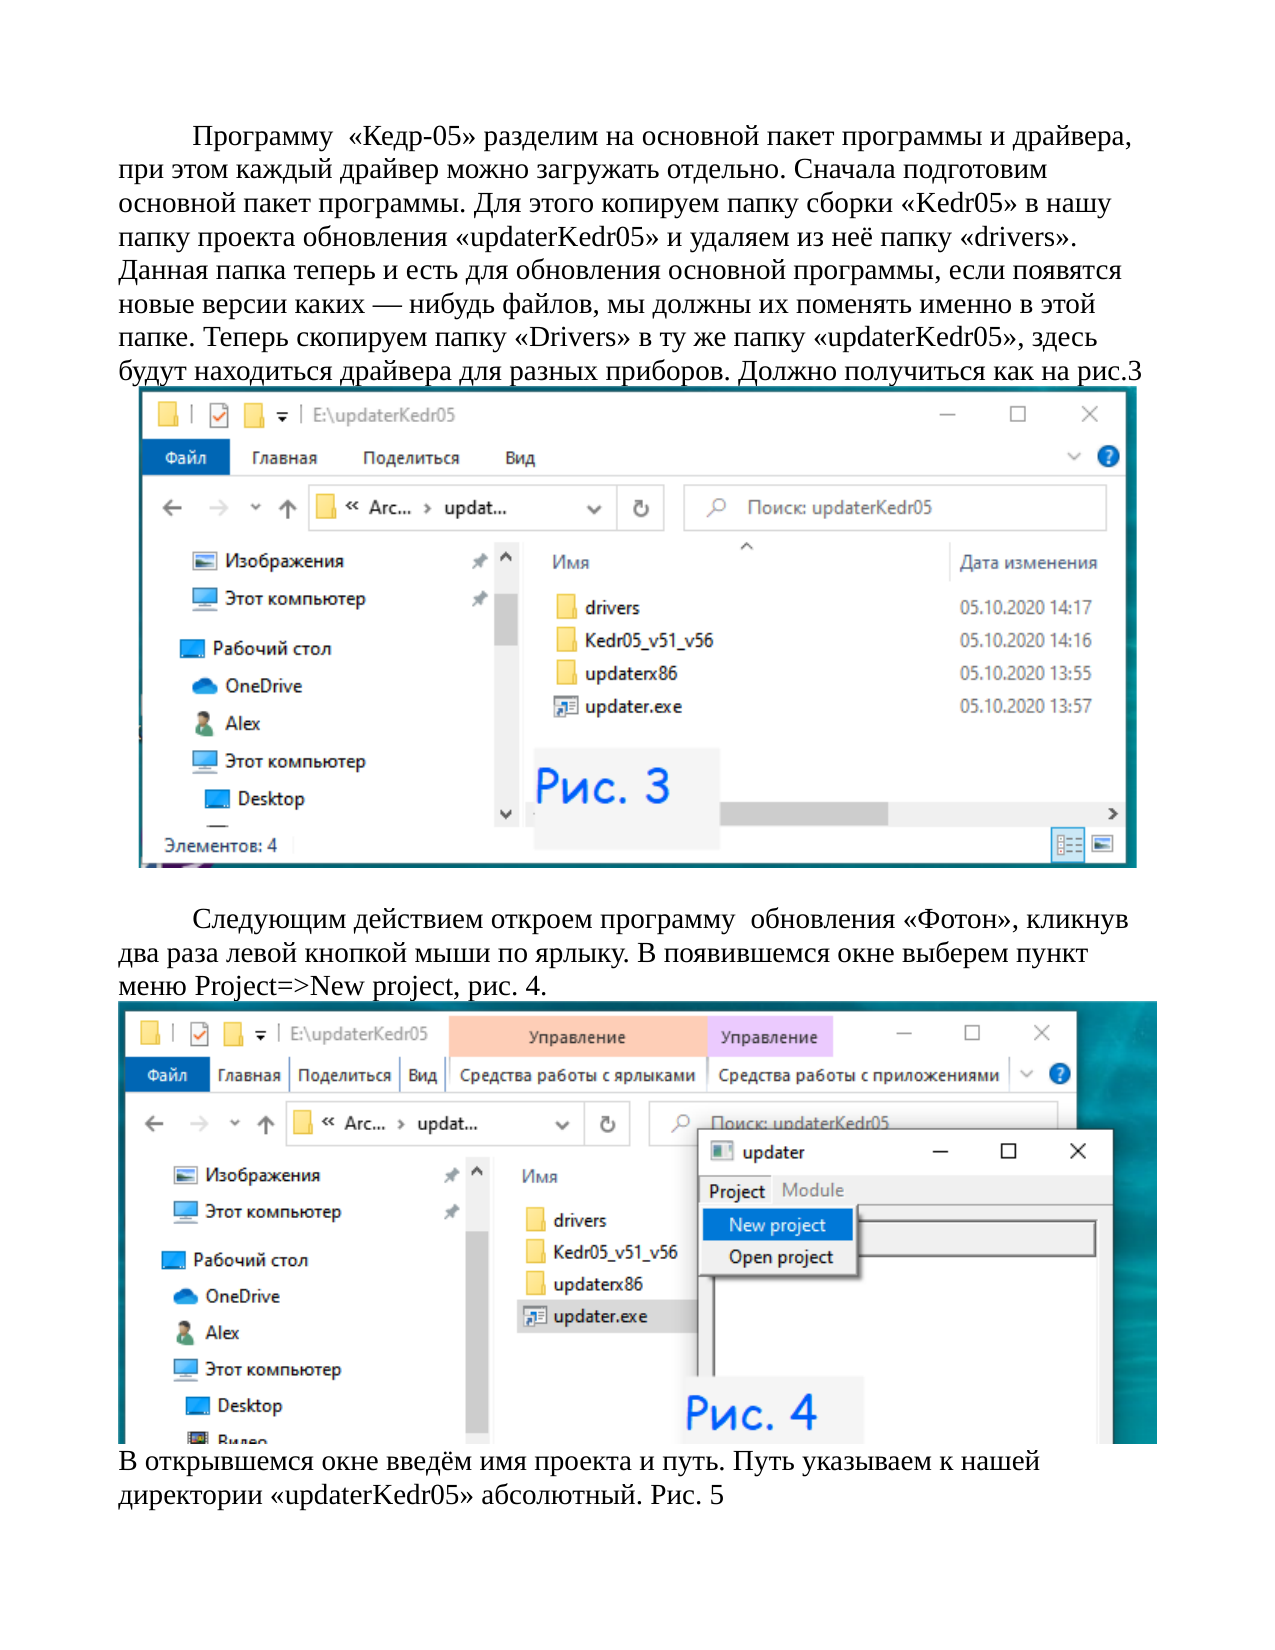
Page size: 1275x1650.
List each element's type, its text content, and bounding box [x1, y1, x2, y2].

picture [138, 386, 1137, 868]
text В открывшемся окне введём имя проекта и путь. Путь указываем к нашей директории «updaterKedr05» абсолютный. Рис. 5 [118, 1444, 1157, 1510]
text Программу «Кедр-05» разделим на основной пакет программы и драйвера, при этом каждый драйвер можно загружать отдельно. Сначала подготовим основной пакет программы. Для этого копируем папку сборки «Kedr05» в нашу папку проекта обновления «updaterKedr05» и удаляем из неё папку «drivers». Данная папка теперь и есть для обновления основной программы, если появятся новые версии каких — нибудь файлов, мы должны их поменять именно в этой папке. Теперь скопируем папку «Drivers» в ту же папку «updaterKedr05», здесь будут находиться драйвера для разных приборов. Должно получиться как на рис.3 [118, 118, 1157, 386]
picture [118, 1001, 1157, 1444]
text Следующим действием откроем программу обновления «Фотон», кликнув два раза левой кнопкой мыши по ярлыку. В появившемся окне выберем пункт меню Project=>New project, рис. 4. [118, 901, 1157, 1001]
